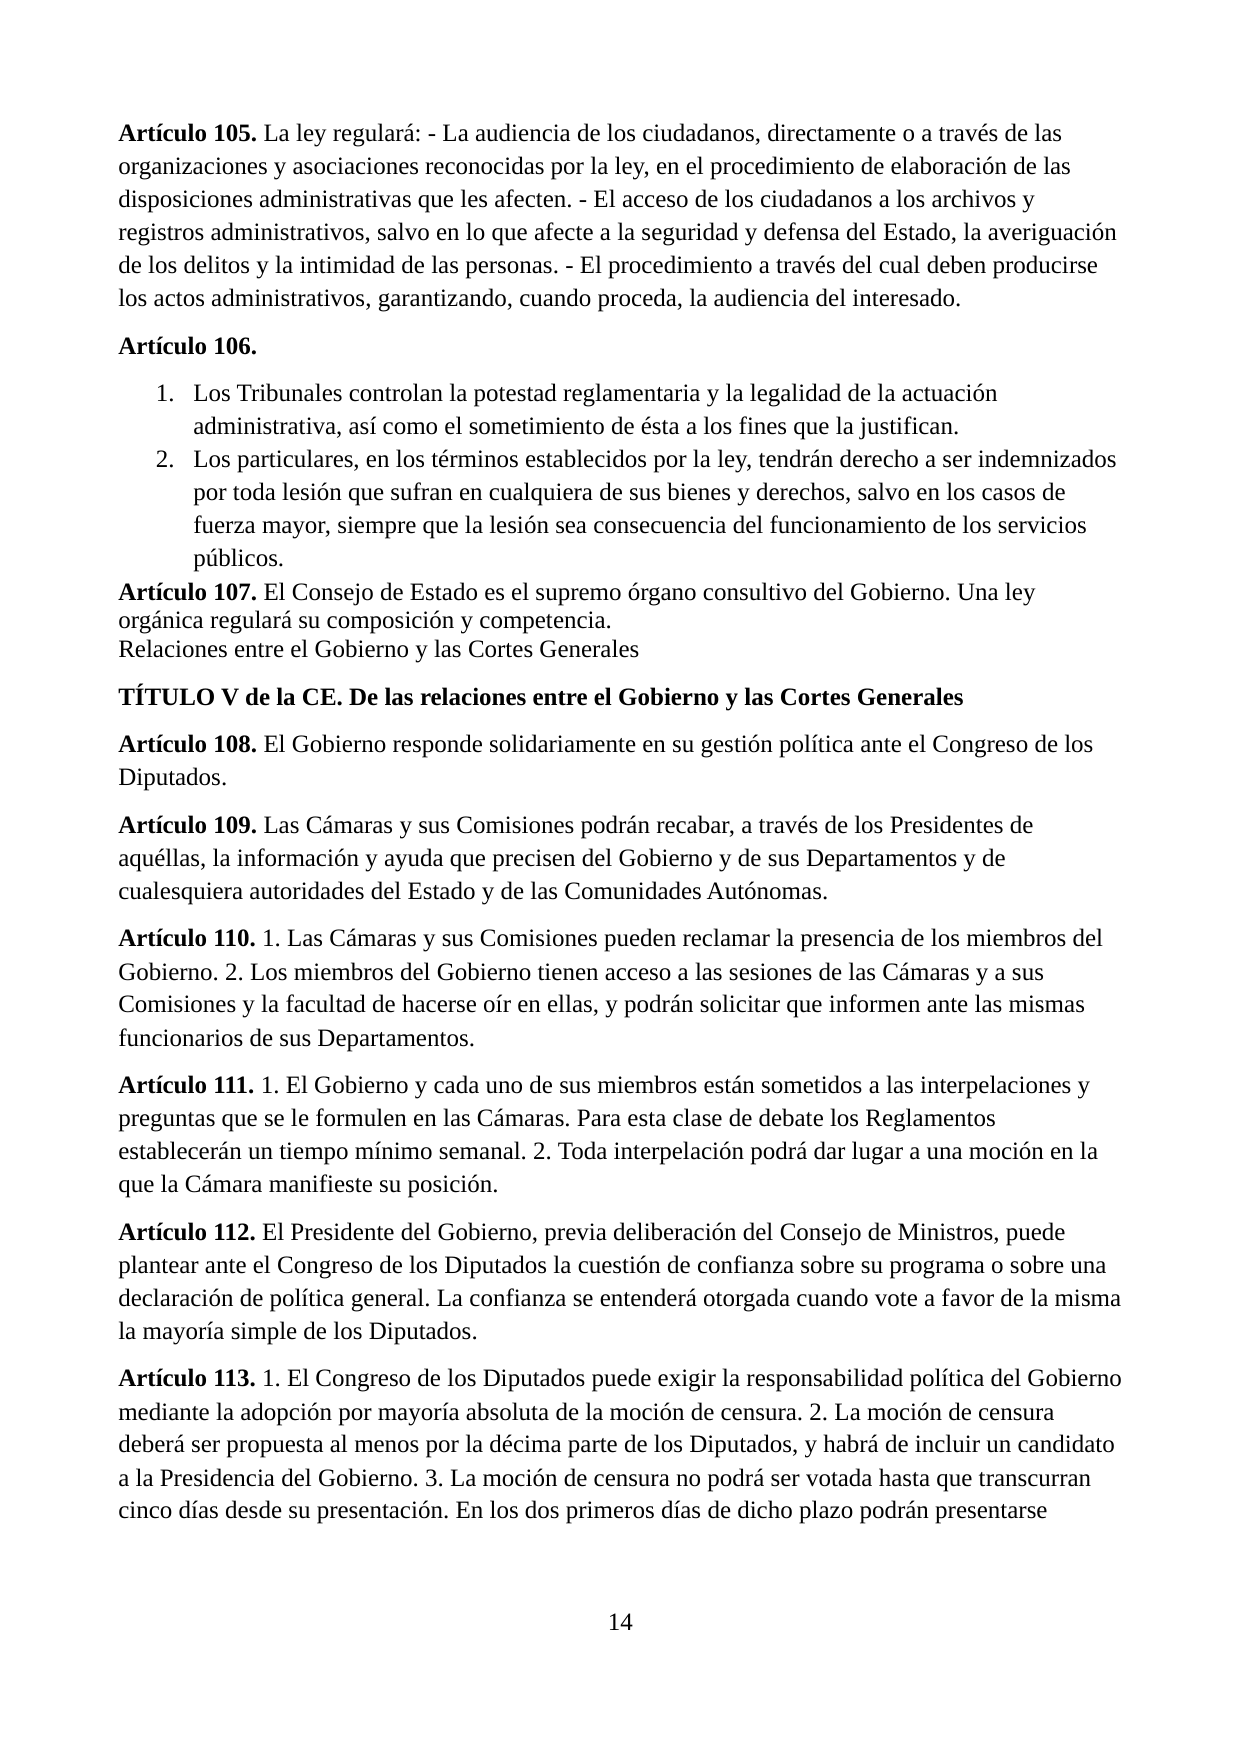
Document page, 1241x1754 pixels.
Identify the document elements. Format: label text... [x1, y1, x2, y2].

text Artículo 106. [118, 331, 1122, 359]
text TÍTULO V de la CE. De las relaciones entre el Gobierno y las Cortes Generales [118, 682, 1122, 710]
text Artículo 110. 1. Las Cámaras y sus Comisiones pueden reclamar la presencia de los miembros del Gobierno. 2. Los miembros del Gobierno tienen acceso a las sesiones de las Cámaras y a sus Comisiones y la facultad de hacerse oír en ellas, y podrán solicitar que informen ante las mismas funcionarios de sus Departamentos. [118, 923, 1122, 1051]
text Artículo 113. 1. El Congreso de los Diputados puede exigir la responsabilidad política del Gobierno mediante la adopción por mayoría absoluta de la moción de censura. 2. La moción de censura deberá ser propuesta al menos por la décima parte de los Diputados, y habrá de incluir un candidato a la Presidencia del Gobierno. 3. La moción de censura no podrá ser votada hasta que transcurran cinco días desde su presentación. En los dos primeros días de dicho plazo podrán presentarse [118, 1363, 1122, 1524]
text Relaciones entre el Gobierno y las Cortes Generales [118, 634, 1122, 663]
text Artículo 111. 1. El Gobierno y cada uno de sus miembros están sometidos a las interpelaciones y preguntas que se le formulen en las Cámaras. Para esta clase de debate los Reglamentos establecerán un tiempo mínimo semanal. 2. Toda interpelación podrá dar lugar a una moción en la que la Cámara manifieste su posición. [118, 1070, 1122, 1198]
list Los Tribunales controlan la potestad reglamentaria y la legalidad de la actuación administrativa, así como el sometimiento de ésta a los fines que la justifican. [156, 378, 1122, 440]
list Los particulares, en los términos establecidos por la ley, tendrán derecho a ser indemnizados por toda lesión que sufran en cualquiera de sus bienes y derechos, salvo en los casos de fuerza mayor, siempre que la lesión sea consecuencia del funcionamiento de los servicios públicos. [156, 444, 1122, 572]
text Artículo 108. El Gobierno responde solidariamente en su gestión política ante el Congreso de los Diputados. [118, 729, 1122, 791]
text Artículo 105. La ley regulará: - La audiencia de los ciudadanos, directamente o a través de las organizaciones y asociaciones reconocidas por la ley, en el procedimiento de elaboración de las disposiciones administrativas que les afecten. - El acceso de los ciudadanos a los archivos y registros administrativos, salvo en lo que afecte a la seguridad y defensa del Estado, la averiguación de los delitos y la intimidad de las personas. - El procedimiento a través del cual deben producirse los actos administrativos, garantizando, cuando proceda, la audiencia del interesado. [118, 118, 1122, 312]
text Artículo 109. Las Cámaras y sus Comisiones podrán recabar, a través de los Presidentes de aquéllas, la información y ayuda que precisen del Gobierno y de sus Departamentos y de cualesquiera autoridades del Estado y de las Comunidades Autónomas. [118, 810, 1122, 905]
text Artículo 107. El Consejo de Estado es el supremo órgano consultivo del Gobierno. Una ley orgánica regulará su composición y competencia. [118, 577, 1122, 634]
text Artículo 112. El Presidente del Gobierno, previa deliberación del Consejo de Ministros, puede plantear ante el Congreso de los Diputados la cuestión de confianza sobre su programa o sobre una declaración de política general. La confianza se entenderá otorgada cuando vote a favor de la misma la mayoría simple de los Diputados. [118, 1217, 1122, 1345]
